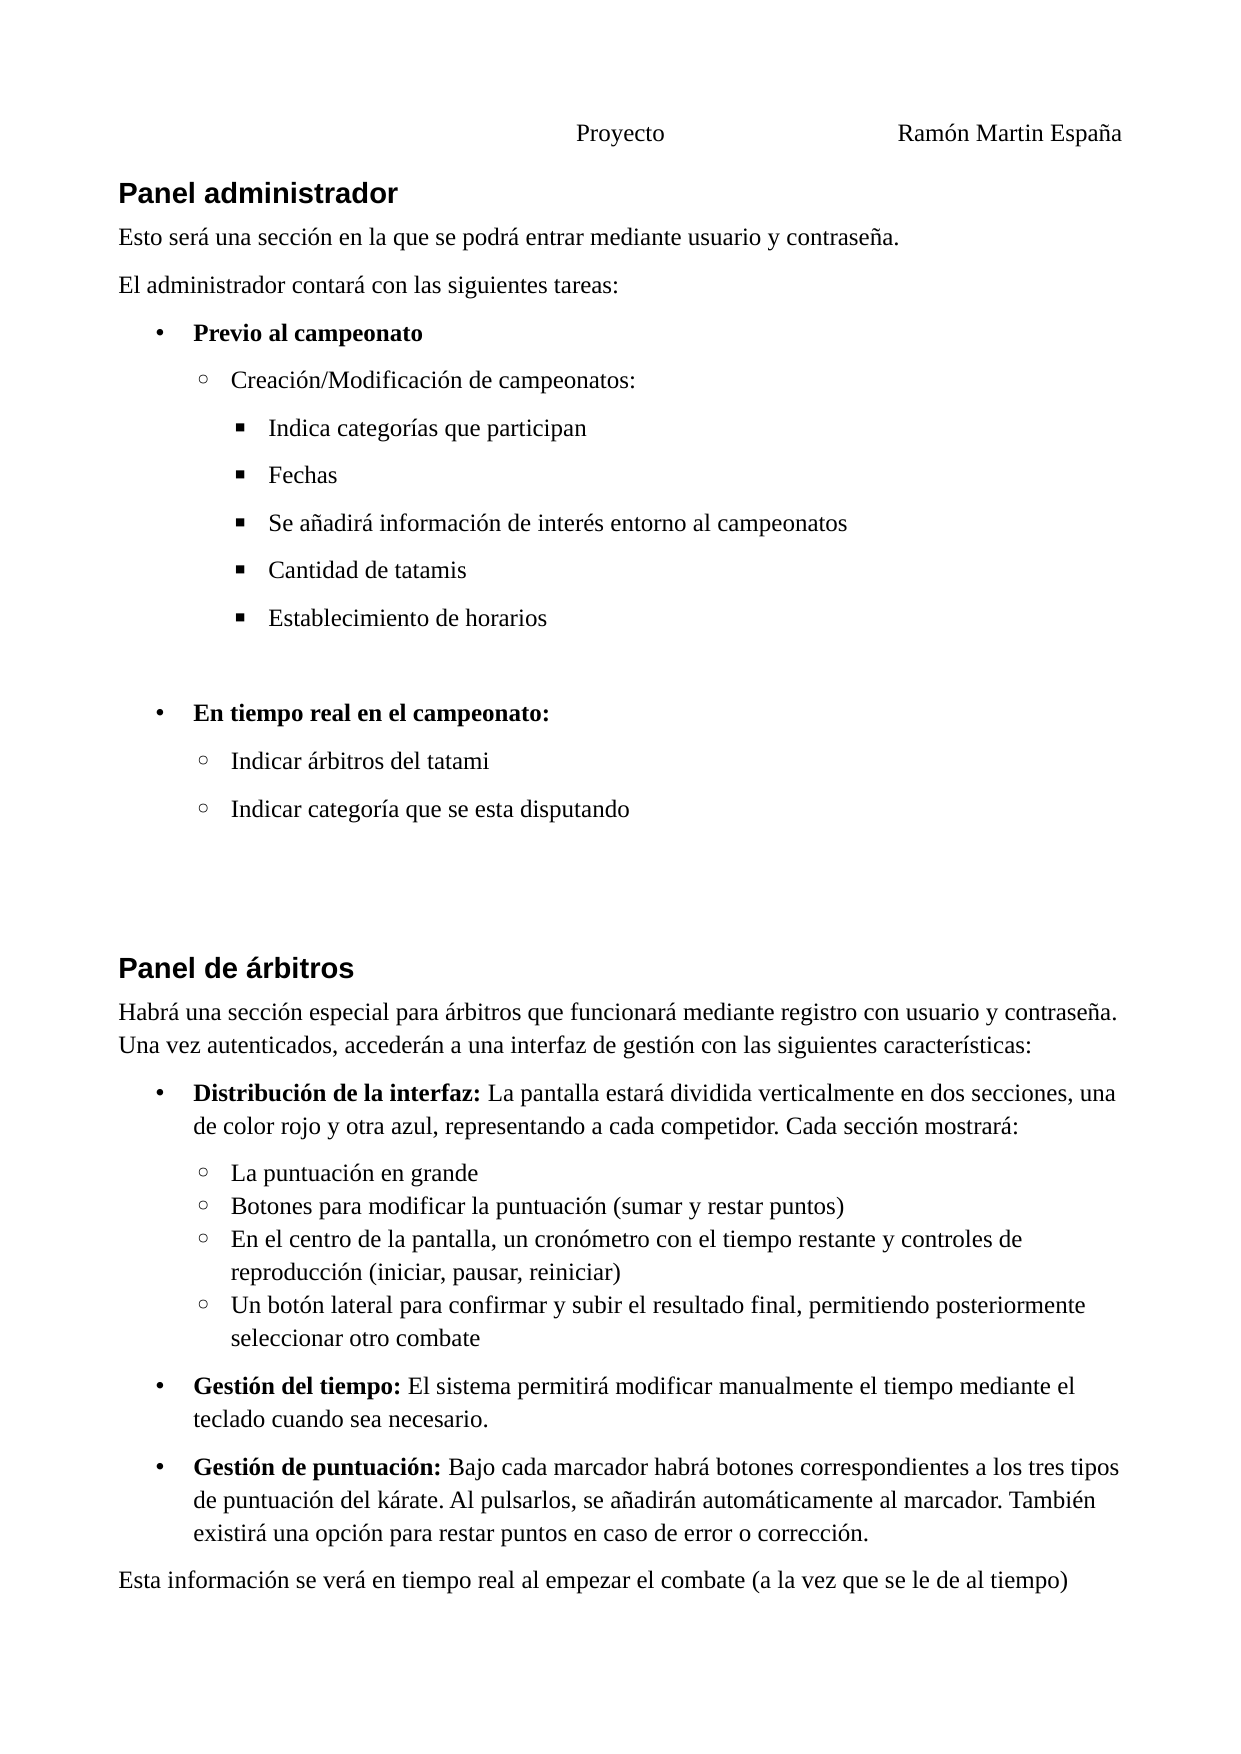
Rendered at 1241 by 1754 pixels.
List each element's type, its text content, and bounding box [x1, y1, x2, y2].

list Gestión de puntuación: Bajo cada marcador habrá botones correspondientes a los tres tipos de puntuación del kárate. Al pulsarlos, se añadirán automáticamente al marcador. También existirá una opción para restar puntos en caso de error o corrección. [156, 1452, 1122, 1546]
text Esta información se verá en tiempo real al empezar el combate (a la vez que se le de al tiempo) [118, 1565, 1122, 1594]
list Establecimiento de horarios [231, 603, 1122, 632]
list Un botón lateral para confirmar y subir el resultado final, permitiendo posteriormente seleccionar otro combate [193, 1290, 1122, 1352]
text El administrador contará con las siguientes tareas: [118, 270, 1122, 299]
list Indicar categoría que se esta disputando [193, 794, 1122, 822]
list Se añadirá información de interés entorno al campeonatos [231, 508, 1122, 537]
list Gestión del tiempo: El sistema permitirá modificar manualmente el tiempo mediante el teclado cuando sea necesario. [156, 1371, 1122, 1433]
list En tiempo real en el campeonato: [156, 698, 1122, 727]
list Cantidad de tatamis [231, 556, 1122, 584]
list Indicar árbitros del tatami [193, 746, 1122, 775]
subtitle Panel de árbitros [118, 951, 1122, 984]
list Previo al campeonato [156, 318, 1122, 346]
list Botones para modificar la puntuación (sumar y restar puntos) [193, 1191, 1122, 1220]
text Habrá una sección especial para árbitros que funcionará mediante registro con usuario y contraseña. Una vez autenticados, accederán a una interfaz de gestión con las siguientes características: [118, 997, 1122, 1059]
list Distribución de la interfaz: La pantalla estará dividida verticalmente en dos secciones, una de color rojo y otra azul, representando a cada competidor. Cada sección mostrará: [156, 1078, 1122, 1139]
list La puntuación en grande [193, 1158, 1122, 1187]
list Fechas [231, 460, 1122, 489]
list En el centro de la pantalla, un cronómetro con el tiempo restante y controles de reproducción (iniciar, pausar, reiniciar) [193, 1224, 1122, 1286]
list Indica categorías que participan [231, 413, 1122, 442]
subtitle Panel administrador [118, 176, 1122, 210]
list Creación/Modificación de campeonatos: [193, 365, 1122, 394]
text Esto será una sección en la que se podrá entrar mediante usuario y contraseña. [118, 222, 1122, 251]
